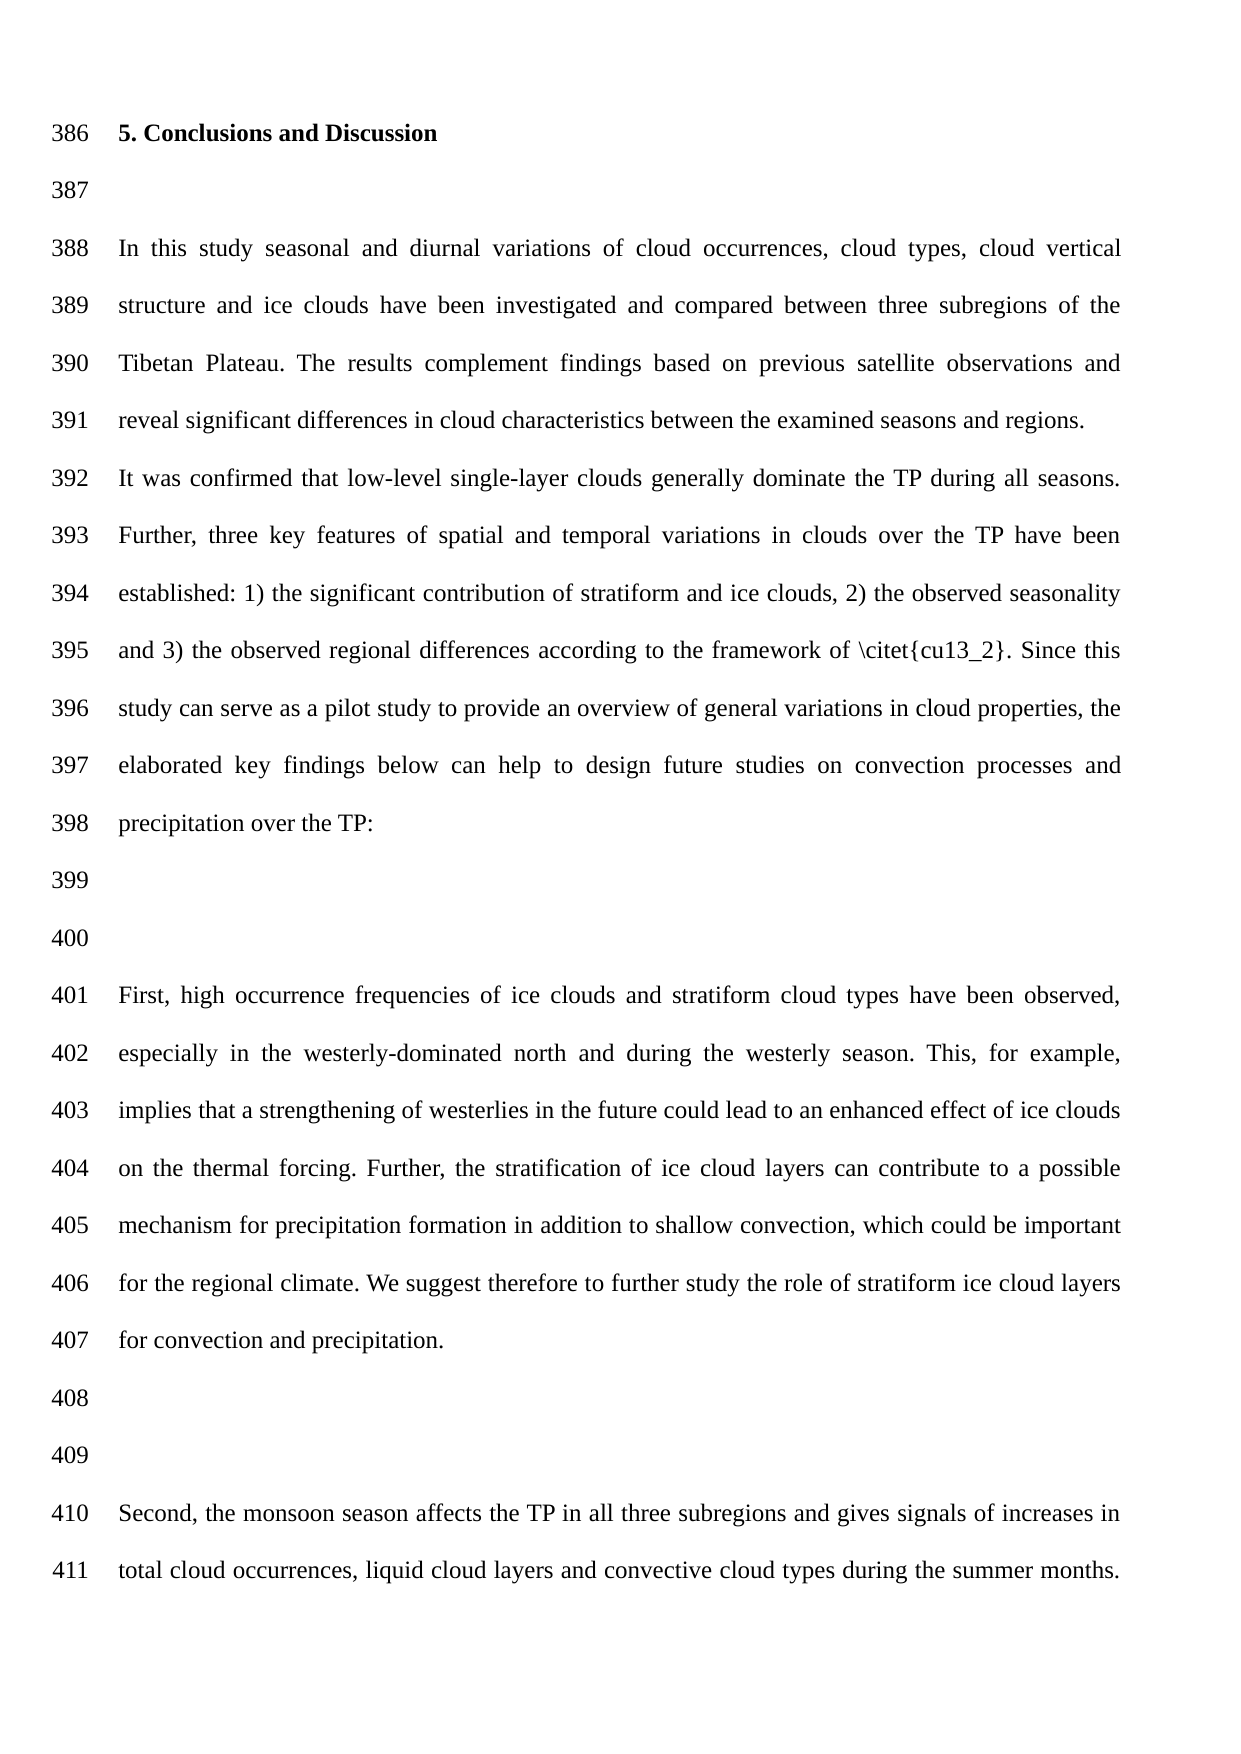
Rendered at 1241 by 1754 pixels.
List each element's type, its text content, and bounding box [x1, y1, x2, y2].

text In this study seasonal and diurnal variations of cloud occurrences, cloud types, cloud vertical structure and ice clouds have been investigated and compared between three subregions of the Tibetan Plateau. The results complement findings based on previous satellite observations and reveal significant differences in cloud characteristics between the examined seasons and regions. [118, 233, 1122, 434]
text 5. Conclusions and Discussion [118, 118, 1122, 147]
text First, high occurrence frequencies of ice clouds and stratiform cloud types have been observed, especially in the westerly-dominated north and during the westerly season. This, for example, implies that a strengthening of westerlies in the future could lead to an enhanced effect of ice clouds on the thermal forcing. Further, the stratification of ice cloud layers can contribute to a possible mechanism for precipitation formation in addition to shallow convection, which could be important for the regional climate. We suggest therefore to further study the role of stratiform ice cloud layers for convection and precipitation. [118, 981, 1122, 1354]
text Second, the monsoon season affects the TP in all three subregions and gives signals of increases in total cloud occurrences, liquid cloud layers and convective cloud types during the summer months. [118, 1498, 1122, 1584]
text It was confirmed that low-level single-layer clouds generally dominate the TP during all seasons. Further, three key features of spatial and temporal variations in clouds over the TP have been established: 1) the significant contribution of stratiform and ice clouds, 2) the observed seasonality and 3) the observed regional differences according to the framework of \citet{cu13_2}. Since this study can serve as a pilot study to provide an overview of general variations in cloud properties, the elaborated key findings below can help to design future studies on convection processes and precipitation over the TP: [118, 463, 1122, 837]
